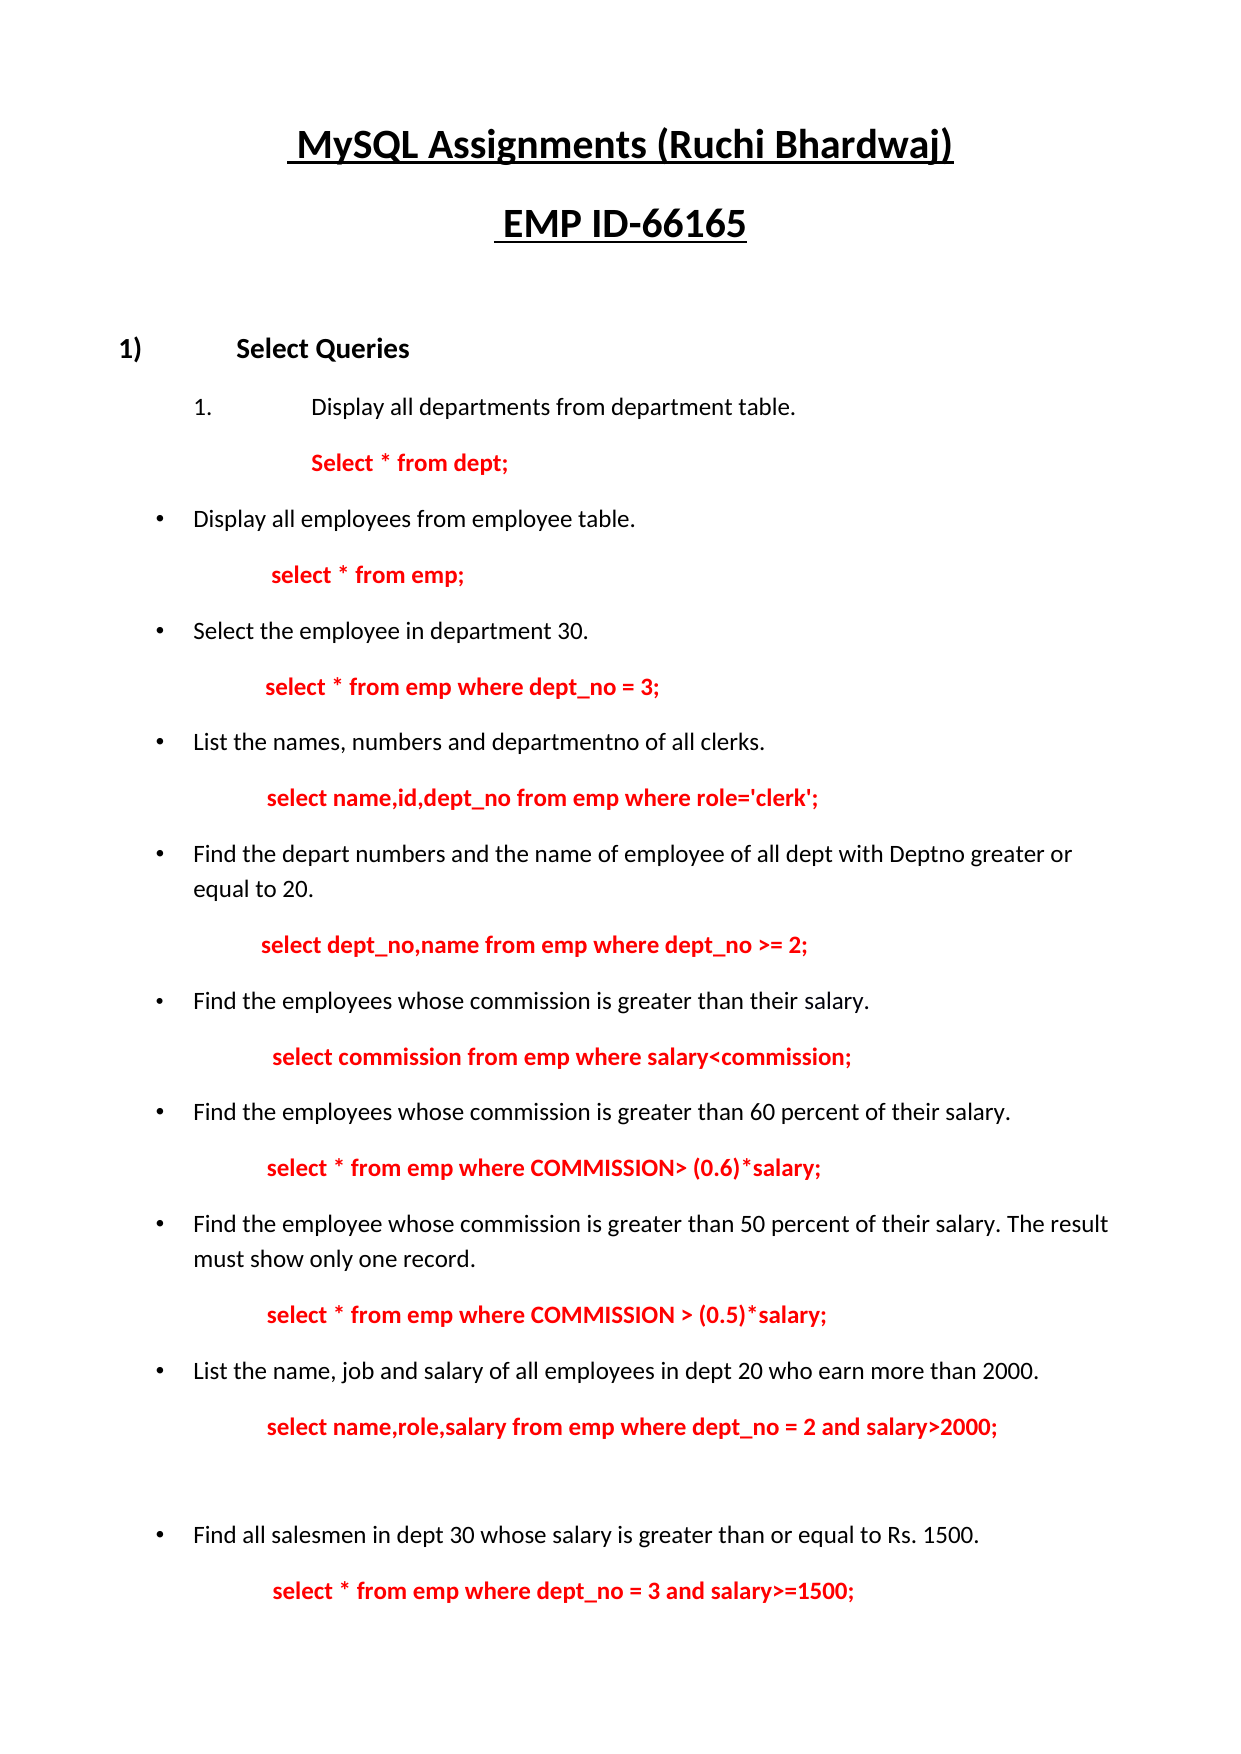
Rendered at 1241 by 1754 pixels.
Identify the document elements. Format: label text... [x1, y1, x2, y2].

text select dept_no,name from emp where dept_no >= 2; [193, 929, 1122, 959]
list List the names, numbers and departmentno of all clerks. [156, 726, 1122, 757]
text select * from emp where dept_no = 3; [118, 671, 1122, 701]
text select commission from emp where salary<commission; [193, 1041, 1122, 1071]
list Find the employees whose commission is greater than 60 percent of their salary. [156, 1096, 1122, 1127]
text select name,id,dept_no from emp where role='clerk'; [193, 782, 1122, 813]
list Find the employees whose commission is greater than their salary. [156, 985, 1122, 1015]
text select * from emp; [118, 559, 1122, 589]
text select * from emp where COMMISSION > (0.5)*salary; [193, 1299, 1122, 1329]
list List the name, job and salary of all employees in dept 20 who earn more than 2000. [156, 1355, 1122, 1385]
text 1. Display all departments from department table. [193, 391, 1122, 422]
list Find the employee whose commission is greater than 50 percent of their salary. The result must show only one record. [156, 1208, 1122, 1274]
text MySQL Assignments (Ruchi Bhardwaj) [118, 118, 1122, 169]
text Select * from dept; [193, 447, 1122, 478]
list Display all employees from employee table. [156, 503, 1122, 534]
text select * from emp where dept_no = 3 and salary>=1500; [193, 1575, 1122, 1606]
list Select the employee in department 30. [156, 615, 1122, 645]
list Find all salesmen in dept 30 whose salary is greater than or equal to Rs. 1500. [156, 1519, 1122, 1550]
text select name,role,salary from emp where dept_no = 2 and salary>2000; [193, 1411, 1122, 1441]
text 1) Select Queries [118, 330, 1122, 365]
text select * from emp where COMMISSION> (0.6)*salary; [193, 1152, 1122, 1183]
list Find the depart numbers and the name of employee of all dept with Deptno greater or equal to 20. [156, 838, 1122, 904]
text EMP ID-66165 [118, 197, 1122, 248]
